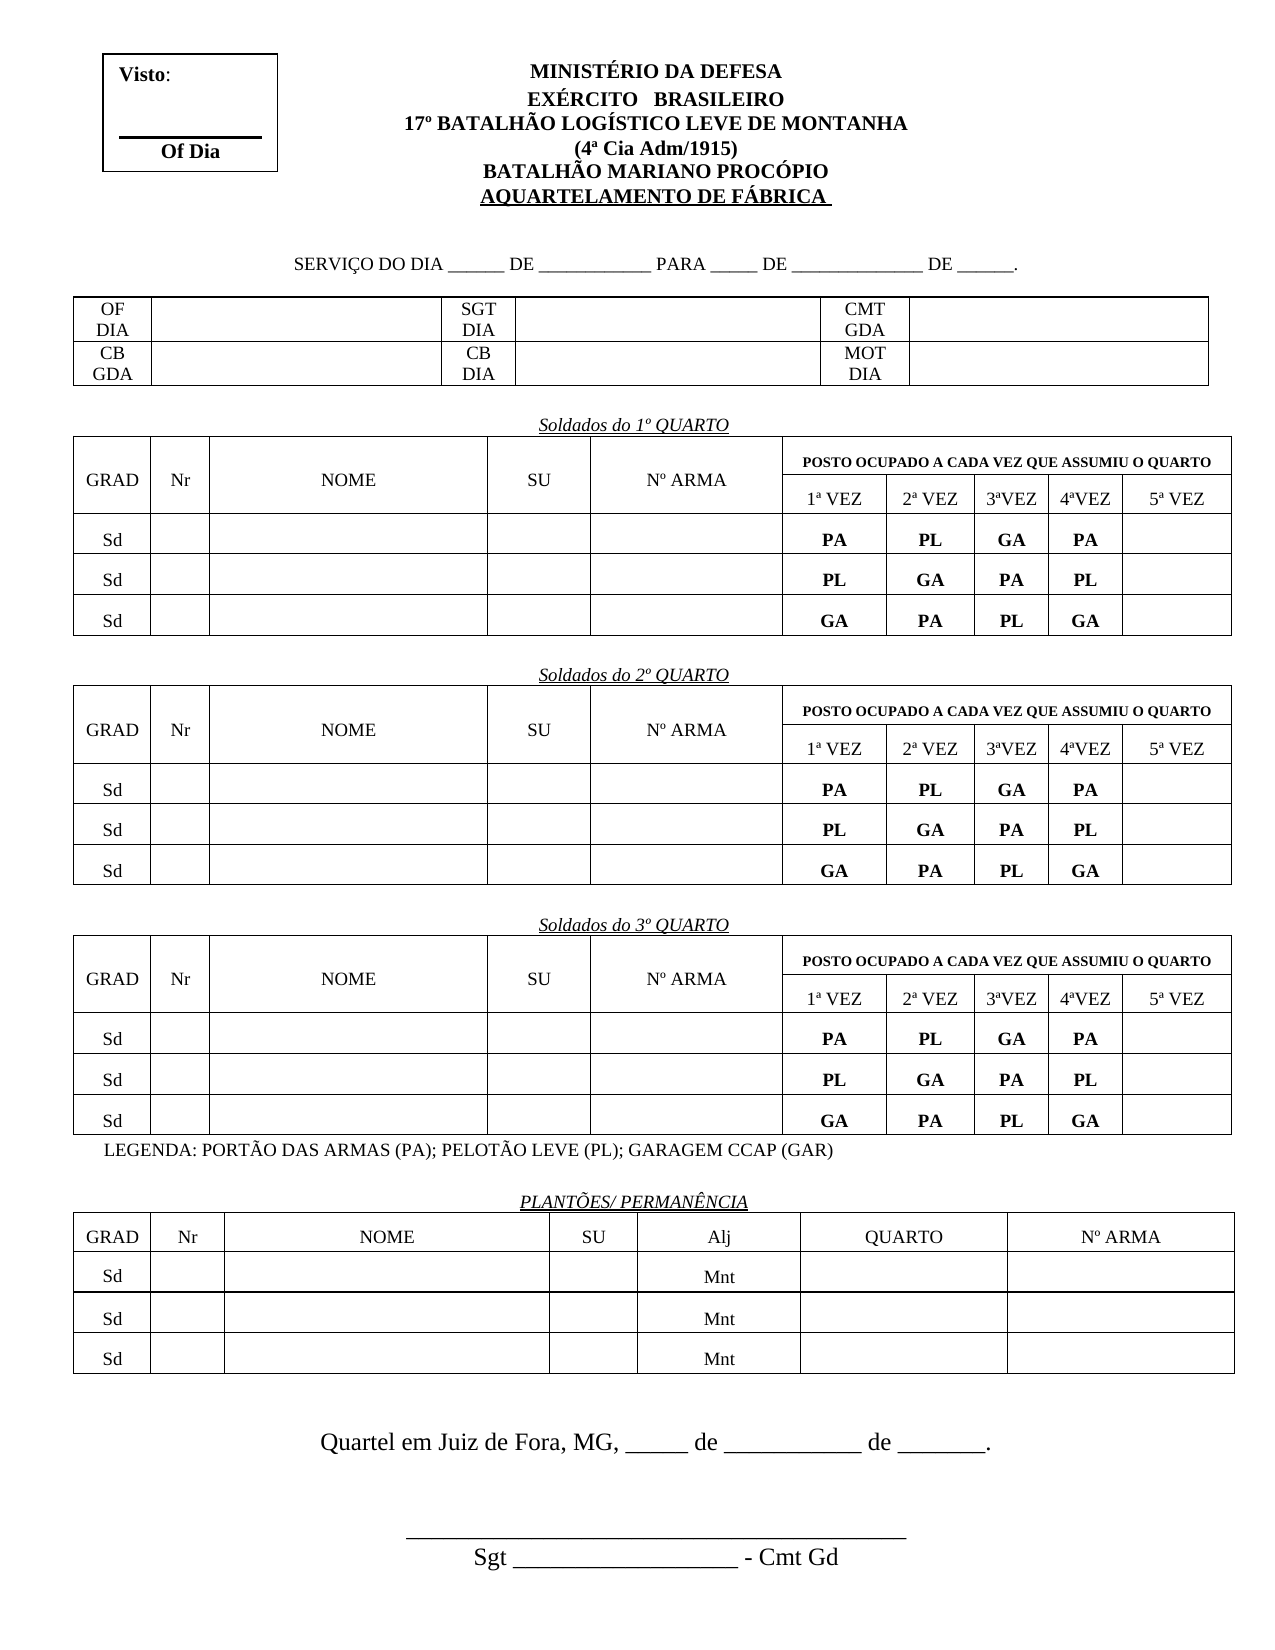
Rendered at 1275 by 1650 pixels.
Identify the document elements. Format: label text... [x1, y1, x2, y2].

table_cell [151, 1095, 209, 1134]
table_header SU [488, 437, 590, 513]
table_cell PA [975, 1054, 1048, 1093]
table_cell PA [1049, 764, 1122, 803]
table_header Alj [638, 1213, 800, 1251]
table_header SU [550, 1213, 637, 1251]
table_header Nr [151, 686, 209, 762]
table_cell [1008, 1293, 1234, 1332]
table_cell Sd [74, 1095, 150, 1134]
table_cell PA [887, 845, 974, 884]
table_cell [151, 804, 209, 844]
table_cell [1123, 1095, 1231, 1134]
table_cell [151, 1054, 209, 1093]
table_cell [225, 1252, 549, 1291]
text Soldados do 1º QUARTO [29, 414, 1238, 436]
table_cell [591, 554, 782, 594]
table_cell [151, 764, 209, 803]
table_cell [210, 595, 487, 634]
table_cell Sd [74, 764, 150, 803]
text MINISTÉRIO DA DEFESA [278, 59, 1238, 83]
text PLANTÕES/ PERMANÊNCIA [29, 1191, 1238, 1212]
table_header Nr [151, 1213, 224, 1251]
table_cell [210, 1013, 487, 1053]
table_cell PL [887, 1013, 974, 1053]
table_cell Sd [74, 554, 150, 594]
table_cell PL [783, 804, 886, 844]
table_cell [210, 554, 487, 594]
table_cell [591, 764, 782, 803]
text [74, 135, 102, 159]
table_cell 1ª VEZ [783, 975, 886, 1012]
table_header NOME [210, 686, 487, 762]
table_header Nº ARMA [591, 936, 782, 1012]
table_cell [210, 804, 487, 844]
table_cell [591, 804, 782, 844]
table_cell [488, 804, 590, 844]
table_cell 2ª VEZ [887, 975, 974, 1012]
table_cell [516, 342, 820, 385]
table_cell [1123, 595, 1231, 634]
table_cell 2ª VEZ [887, 725, 974, 762]
table_cell GA [887, 554, 974, 594]
table_cell PA [783, 764, 886, 803]
table_header Nr [151, 437, 209, 513]
table_header Nr [151, 936, 209, 1012]
table_header GRAD [74, 686, 150, 762]
table_cell GA [975, 514, 1048, 553]
table_cell [801, 1333, 1007, 1373]
table_cell [488, 764, 590, 803]
table_cell [1123, 804, 1231, 844]
table_cell 4ªVEZ [1049, 975, 1122, 1012]
table_cell PL [975, 1095, 1048, 1134]
table_cell Mnt [638, 1293, 800, 1332]
table_cell GA [975, 764, 1048, 803]
subtitle [74, 87, 102, 111]
table_cell 3ªVEZ [975, 475, 1048, 513]
table_cell [801, 1293, 1007, 1332]
table_cell 1ª VEZ [783, 725, 886, 762]
table_cell CB GDA [74, 342, 151, 385]
table_cell 3ªVEZ [975, 975, 1048, 1012]
table_cell [801, 1252, 1007, 1291]
text SERVIÇO DO DIA ______ DE ____________ PARA _____ DE ______________ DE ______. [74, 253, 1238, 275]
table_cell PL [783, 554, 886, 594]
table_cell [591, 1054, 782, 1093]
table_cell [550, 1293, 637, 1332]
table_cell GA [975, 1013, 1048, 1053]
table_cell [151, 514, 209, 553]
table_cell [591, 595, 782, 634]
table_header SU [488, 936, 590, 1012]
table_cell Sd [74, 845, 150, 884]
table_cell [591, 1095, 782, 1134]
table_cell PL [887, 764, 974, 803]
table_header Nº ARMA [591, 686, 782, 762]
table_cell [488, 595, 590, 634]
table_cell PA [1049, 514, 1122, 553]
table_cell PA [783, 514, 886, 553]
table_header NOME [210, 936, 487, 1012]
table_cell [210, 1054, 487, 1093]
table_cell [591, 1013, 782, 1053]
table_header POSTO OCUPADO A CADA VEZ QUE ASSUMIU O QUARTO [783, 936, 1231, 974]
table_header POSTO OCUPADO A CADA VEZ QUE ASSUMIU O QUARTO [783, 437, 1231, 474]
table_cell PA [975, 804, 1048, 844]
table_cell [210, 764, 487, 803]
table_cell [488, 1054, 590, 1093]
table_cell 2ª VEZ [887, 475, 974, 513]
table_cell GA [1049, 845, 1122, 884]
table_cell [1123, 1054, 1231, 1093]
table_header [152, 298, 441, 341]
table_cell [550, 1333, 637, 1373]
table_cell [488, 554, 590, 594]
table_cell [910, 342, 1208, 385]
text 17º BATALHÃO LOGÍSTICO LEVE DE MONTANHA [278, 111, 1238, 135]
table_cell GA [783, 845, 886, 884]
table_cell [1123, 1013, 1231, 1053]
table_cell [225, 1333, 549, 1373]
table_cell [1123, 554, 1231, 594]
table_cell Sd [74, 595, 150, 634]
table_header POSTO OCUPADO A CADA VEZ QUE ASSUMIU O QUARTO [783, 686, 1231, 724]
text Soldados do 2º QUARTO [29, 664, 1238, 685]
table_cell [591, 845, 782, 884]
table_cell 4ªVEZ [1049, 725, 1122, 762]
table_cell 5ª VEZ [1123, 725, 1231, 762]
table_cell [151, 1013, 209, 1053]
text Quartel em Juiz de Fora, MG, _____ de ___________ de _______. [74, 1427, 1238, 1455]
table_cell [488, 514, 590, 553]
table_cell GA [1049, 595, 1122, 634]
table_header SU [488, 686, 590, 762]
table_cell PL [887, 514, 974, 553]
text Sgt __________________ - Cmt Gd [74, 1542, 1238, 1570]
table_cell Sd [74, 1252, 150, 1291]
text AQUARTELAMENTO DE FÁBRICA [74, 183, 1238, 208]
table_cell Sd [74, 804, 150, 844]
table_cell [225, 1293, 549, 1332]
table_cell GA [783, 595, 886, 634]
text [74, 59, 102, 83]
table_header GRAD [74, 437, 150, 513]
subtitle EXÉRCITO BRASILEIRO [278, 87, 1238, 111]
text (4ª Cia Adm/1915) [278, 135, 1238, 159]
table_header NOME [210, 437, 487, 513]
table_cell 4ªVEZ [1049, 475, 1122, 513]
table_cell PL [1049, 804, 1122, 844]
table_header Nº ARMA [1008, 1213, 1234, 1251]
table_cell GA [1049, 1095, 1122, 1134]
table_cell PL [1049, 554, 1122, 594]
table_cell GA [783, 1095, 886, 1134]
table_cell PA [887, 1095, 974, 1134]
table_cell Sd [74, 1054, 150, 1093]
table_cell 5ª VEZ [1123, 975, 1231, 1012]
table_cell [550, 1252, 637, 1291]
text Soldados do 3º QUARTO [29, 913, 1238, 935]
table_header CMT GDA [821, 298, 909, 341]
table_cell [488, 845, 590, 884]
table_header [516, 298, 820, 341]
table_header OF DIA [74, 298, 151, 341]
table_cell [210, 1095, 487, 1134]
table_cell [151, 595, 209, 634]
table_header GRAD [74, 936, 150, 1012]
text LEGENDA: PORTÃO DAS ARMAS (PA); PELOTÃO LEVE (PL); GARAGEM CCAP (GAR) [103, 1139, 1238, 1161]
table_cell [1123, 514, 1231, 553]
table_cell Sd [74, 1333, 150, 1373]
table_cell [151, 554, 209, 594]
text [104, 55, 277, 171]
table_cell [210, 845, 487, 884]
table_cell Sd [74, 514, 150, 553]
subtitle Of Dia [119, 139, 262, 163]
table_header NOME [225, 1213, 549, 1251]
table_cell [488, 1013, 590, 1053]
table_header GRAD [74, 1213, 150, 1251]
table_cell [488, 1095, 590, 1134]
table_cell [1123, 845, 1231, 884]
table_cell MOT DIA [821, 342, 909, 385]
table_cell [1123, 764, 1231, 803]
table_cell [151, 1293, 224, 1332]
text ________________________________________ [74, 1513, 1238, 1542]
table_cell [151, 845, 209, 884]
table_cell [1008, 1333, 1234, 1373]
table_cell [152, 342, 441, 385]
table_cell 5ª VEZ [1123, 475, 1231, 513]
table_cell 3ªVEZ [975, 725, 1048, 762]
table_cell PA [783, 1013, 886, 1053]
table_cell Mnt [638, 1333, 800, 1373]
table_cell PA [887, 595, 974, 634]
table_cell [1008, 1252, 1234, 1291]
table_header SGT DIA [442, 298, 515, 341]
table_cell [151, 1252, 224, 1291]
table_cell PL [975, 845, 1048, 884]
text Visto: [119, 62, 262, 86]
table_cell CB DIA [442, 342, 515, 385]
text BATALHÃO MARIANO PROCÓPIO [74, 159, 1238, 183]
table_cell Sd [74, 1013, 150, 1053]
table_header Nº ARMA [591, 437, 782, 513]
table_cell PA [975, 554, 1048, 594]
table_cell [591, 514, 782, 553]
table_cell Mnt [638, 1252, 800, 1291]
table_cell PL [1049, 1054, 1122, 1093]
table_header [910, 298, 1208, 341]
table_cell 1ª VEZ [783, 475, 886, 513]
table_cell [210, 514, 487, 553]
table_cell Sd [74, 1293, 150, 1332]
table_cell GA [887, 1054, 974, 1093]
table_header QUARTO [801, 1213, 1007, 1251]
table_cell GA [887, 804, 974, 844]
table_cell PL [783, 1054, 886, 1093]
table_cell PA [1049, 1013, 1122, 1053]
table_cell PL [975, 595, 1048, 634]
table_cell [151, 1333, 224, 1373]
